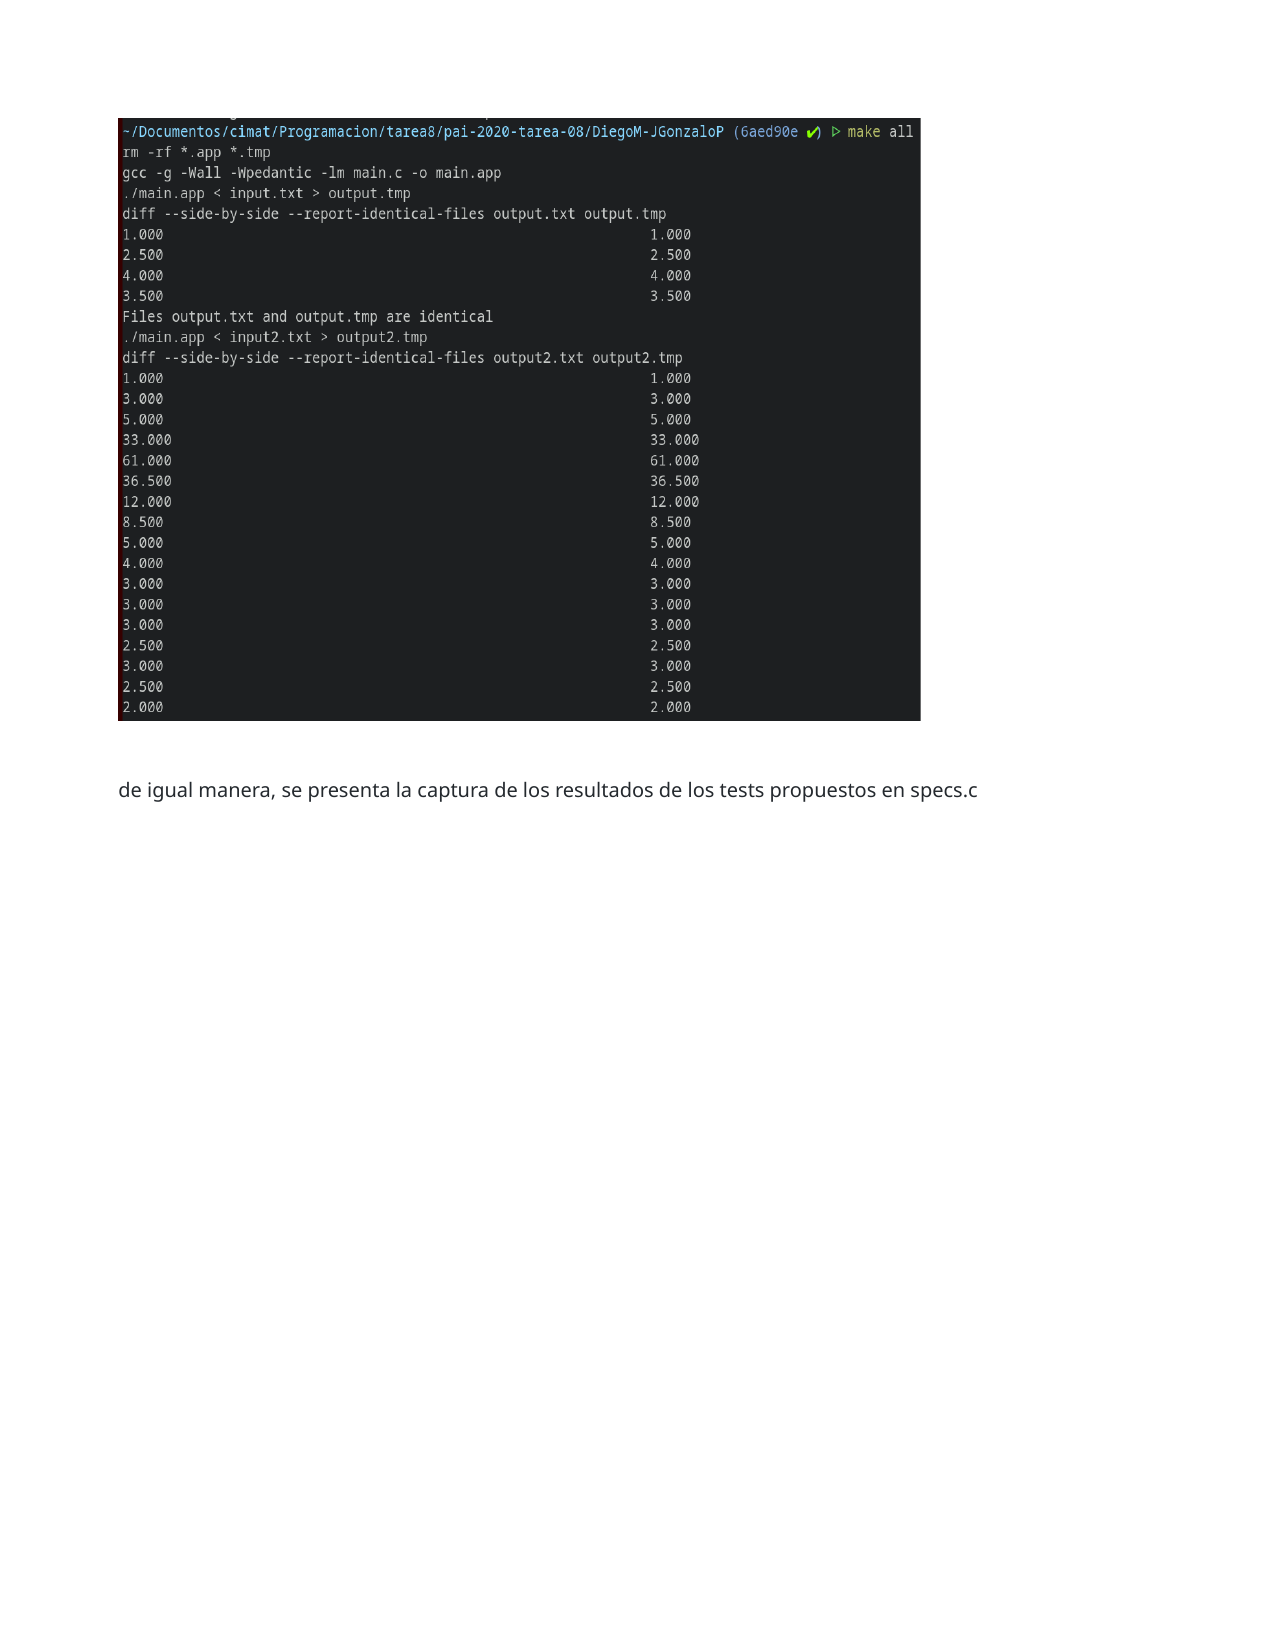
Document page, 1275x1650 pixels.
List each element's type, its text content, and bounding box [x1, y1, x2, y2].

picture [118, 118, 921, 721]
text de igual manera, se presenta la captura de los resultados de los tests propuestos en specs.c [118, 776, 1157, 803]
